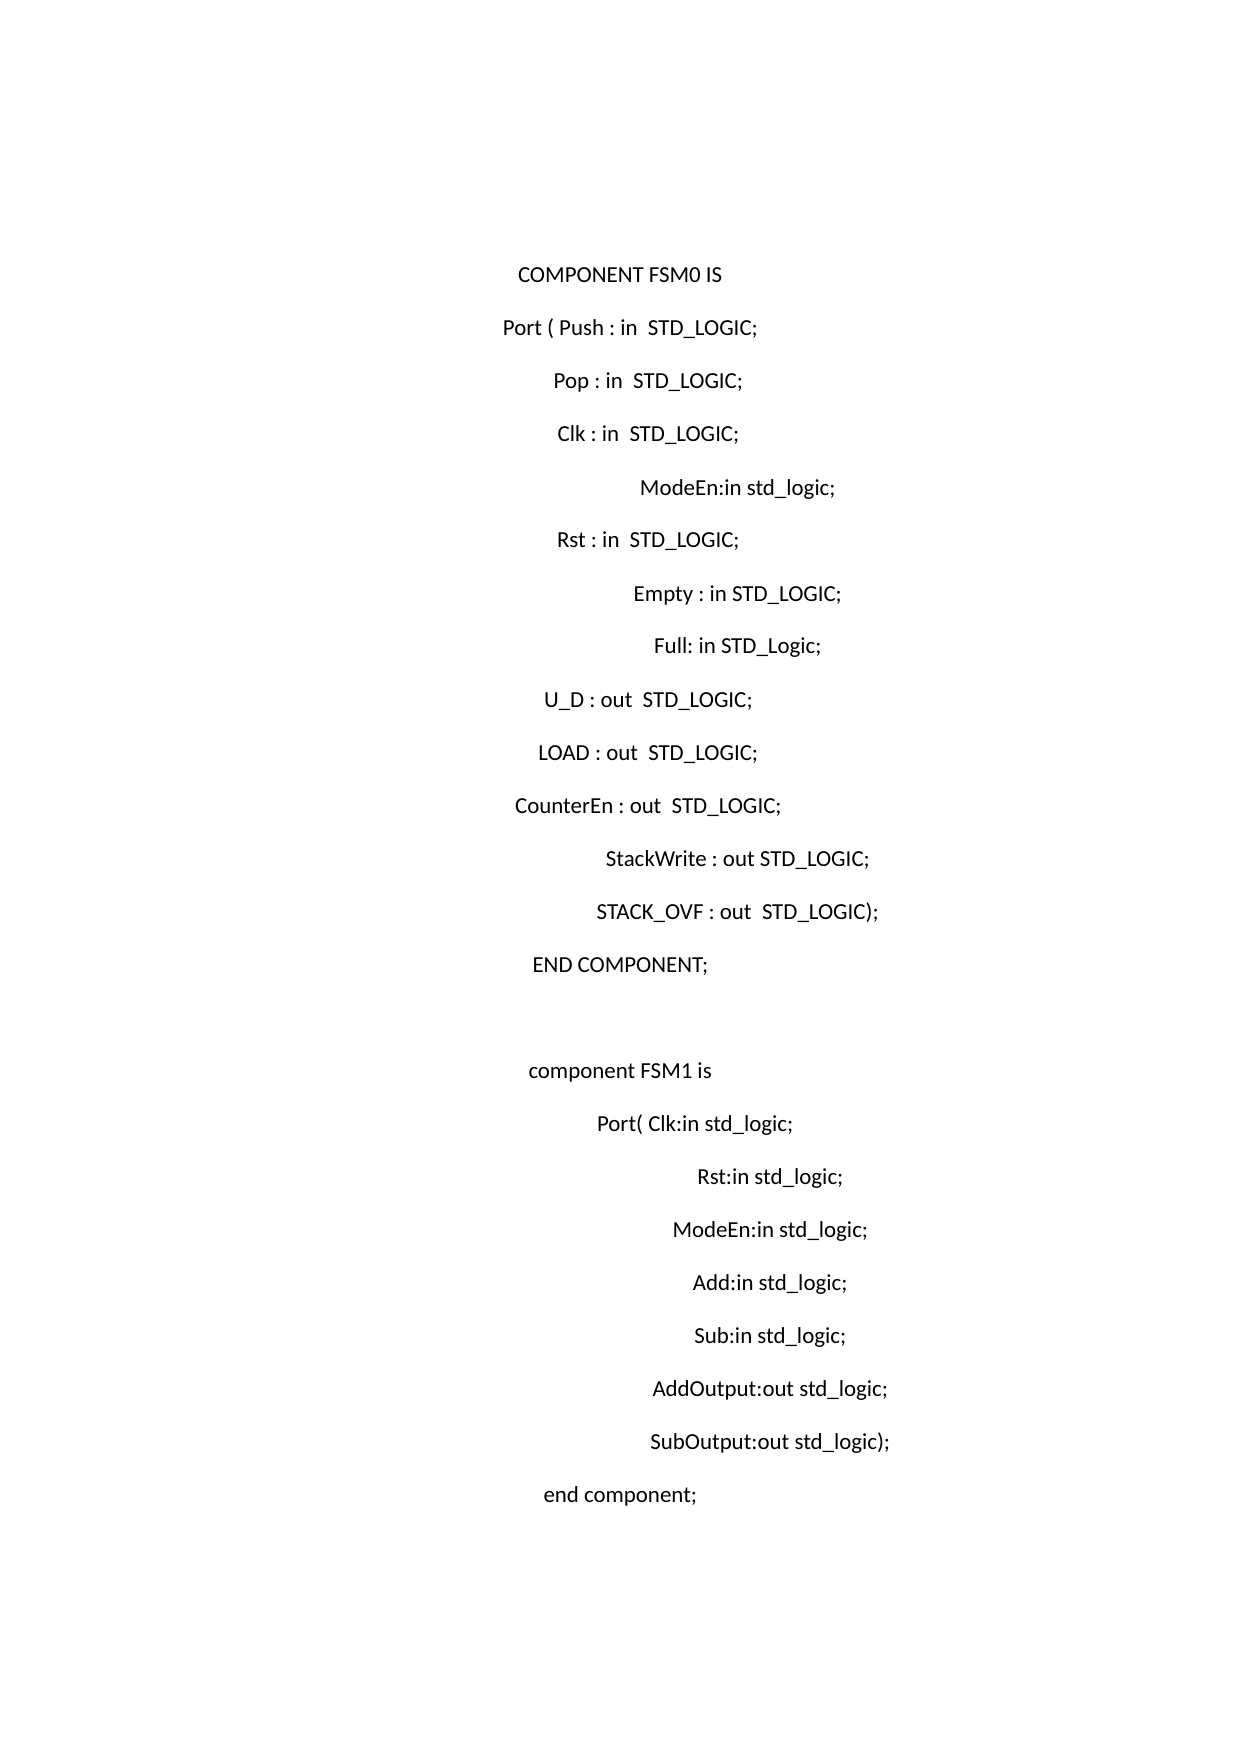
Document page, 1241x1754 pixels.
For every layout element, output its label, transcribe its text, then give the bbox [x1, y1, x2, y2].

text Pop : in STD_LOGIC; [187, 367, 1053, 394]
text Add:in std_logic; [187, 1268, 1053, 1296]
text StackWrite : out STD_LOGIC; [187, 844, 1053, 872]
text Port( Clk:in std_logic; [187, 1109, 1053, 1137]
text COMPONENT FSM0 IS [187, 261, 1053, 288]
text Rst : in STD_LOGIC; [187, 526, 1053, 554]
text END COMPONENT; [187, 950, 1053, 978]
text Clk : in STD_LOGIC; [187, 419, 1053, 448]
text end component; [187, 1480, 1053, 1508]
text LOAD : out STD_LOGIC; [187, 738, 1053, 766]
text Port ( Push : in STD_LOGIC; [187, 313, 1053, 342]
text U_D : out STD_LOGIC; [187, 685, 1053, 713]
text CounterEn : out STD_LOGIC; [187, 791, 1053, 819]
text Rst:in std_logic; [187, 1162, 1053, 1190]
text Sub:in std_logic; [187, 1321, 1053, 1349]
text Empty : in STD_LOGIC; [187, 579, 1053, 607]
text ModeEn:in std_logic; [187, 473, 1053, 501]
text Full: in STD_Logic; [187, 632, 1053, 660]
text AddOutput:out std_logic; [187, 1374, 1053, 1402]
text ModeEn:in std_logic; [187, 1215, 1053, 1243]
text STACK_OVF : out STD_LOGIC); [187, 897, 1053, 925]
text SubOutput:out std_logic); [187, 1427, 1053, 1455]
text component FSM1 is [187, 1056, 1053, 1084]
